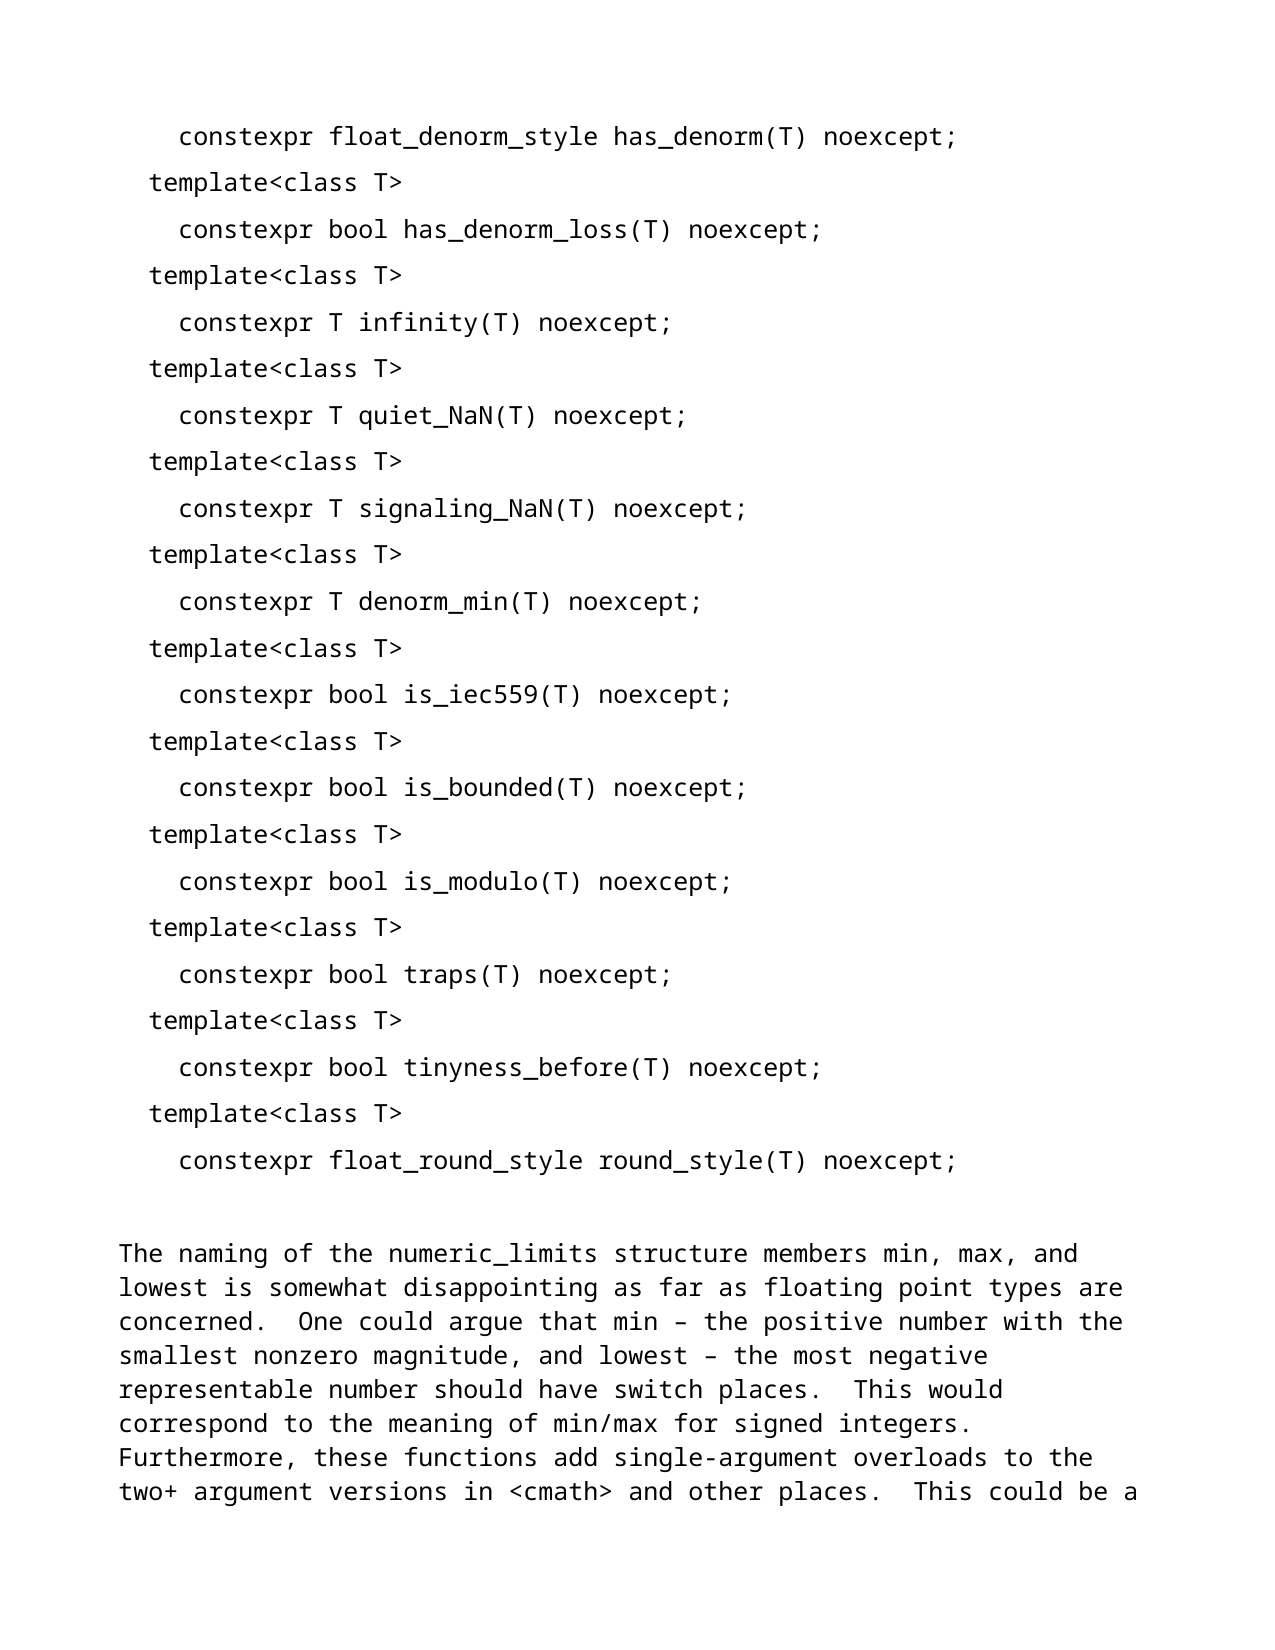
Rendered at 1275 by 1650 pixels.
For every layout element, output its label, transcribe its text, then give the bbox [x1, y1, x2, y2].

text constexpr T infinity(T) noexcept; [118, 304, 1157, 338]
text constexpr T quiet_NaN(T) noexcept; [118, 397, 1157, 432]
text The naming of the numeric_limits structure members min, max, and lowest is somewhat disappointing as far as floating point types are concerned. One could argue that min – the positive number with the smallest nonzero magnitude, and lowest – the most negative representable number should have switch places. This would correspond to the meaning of min/max for signed integers. Furthermore, these functions add single-argument overloads to the two+ argument versions in <cmath> and other places. This could be a [118, 1236, 1157, 1508]
text constexpr bool has_denorm_loss(T) noexcept; [118, 211, 1157, 245]
text constexpr bool is_modulo(T) noexcept; [118, 863, 1157, 897]
text template<class T> [118, 351, 1157, 385]
text template<class T> [118, 165, 1157, 199]
text template<class T> [118, 817, 1157, 851]
text template<class T> [118, 1096, 1157, 1130]
text template<class T> [118, 444, 1157, 478]
text template<class T> [118, 1003, 1157, 1037]
text constexpr bool is_iec559(T) noexcept; [118, 677, 1157, 711]
text template<class T> [118, 537, 1157, 571]
text constexpr bool is_bounded(T) noexcept; [118, 770, 1157, 804]
text template<class T> [118, 258, 1157, 292]
text constexpr bool tinyness_before(T) noexcept; [118, 1049, 1157, 1083]
text template<class T> [118, 723, 1157, 757]
text constexpr float_round_style round_style(T) noexcept; [118, 1142, 1157, 1177]
text constexpr T signaling_NaN(T) noexcept; [118, 491, 1157, 525]
text template<class T> [118, 630, 1157, 664]
text constexpr float_denorm_style has_denorm(T) noexcept; [118, 118, 1157, 152]
text constexpr T denorm_min(T) noexcept; [118, 584, 1157, 618]
text constexpr bool traps(T) noexcept; [118, 956, 1157, 990]
text template<class T> [118, 910, 1157, 944]
